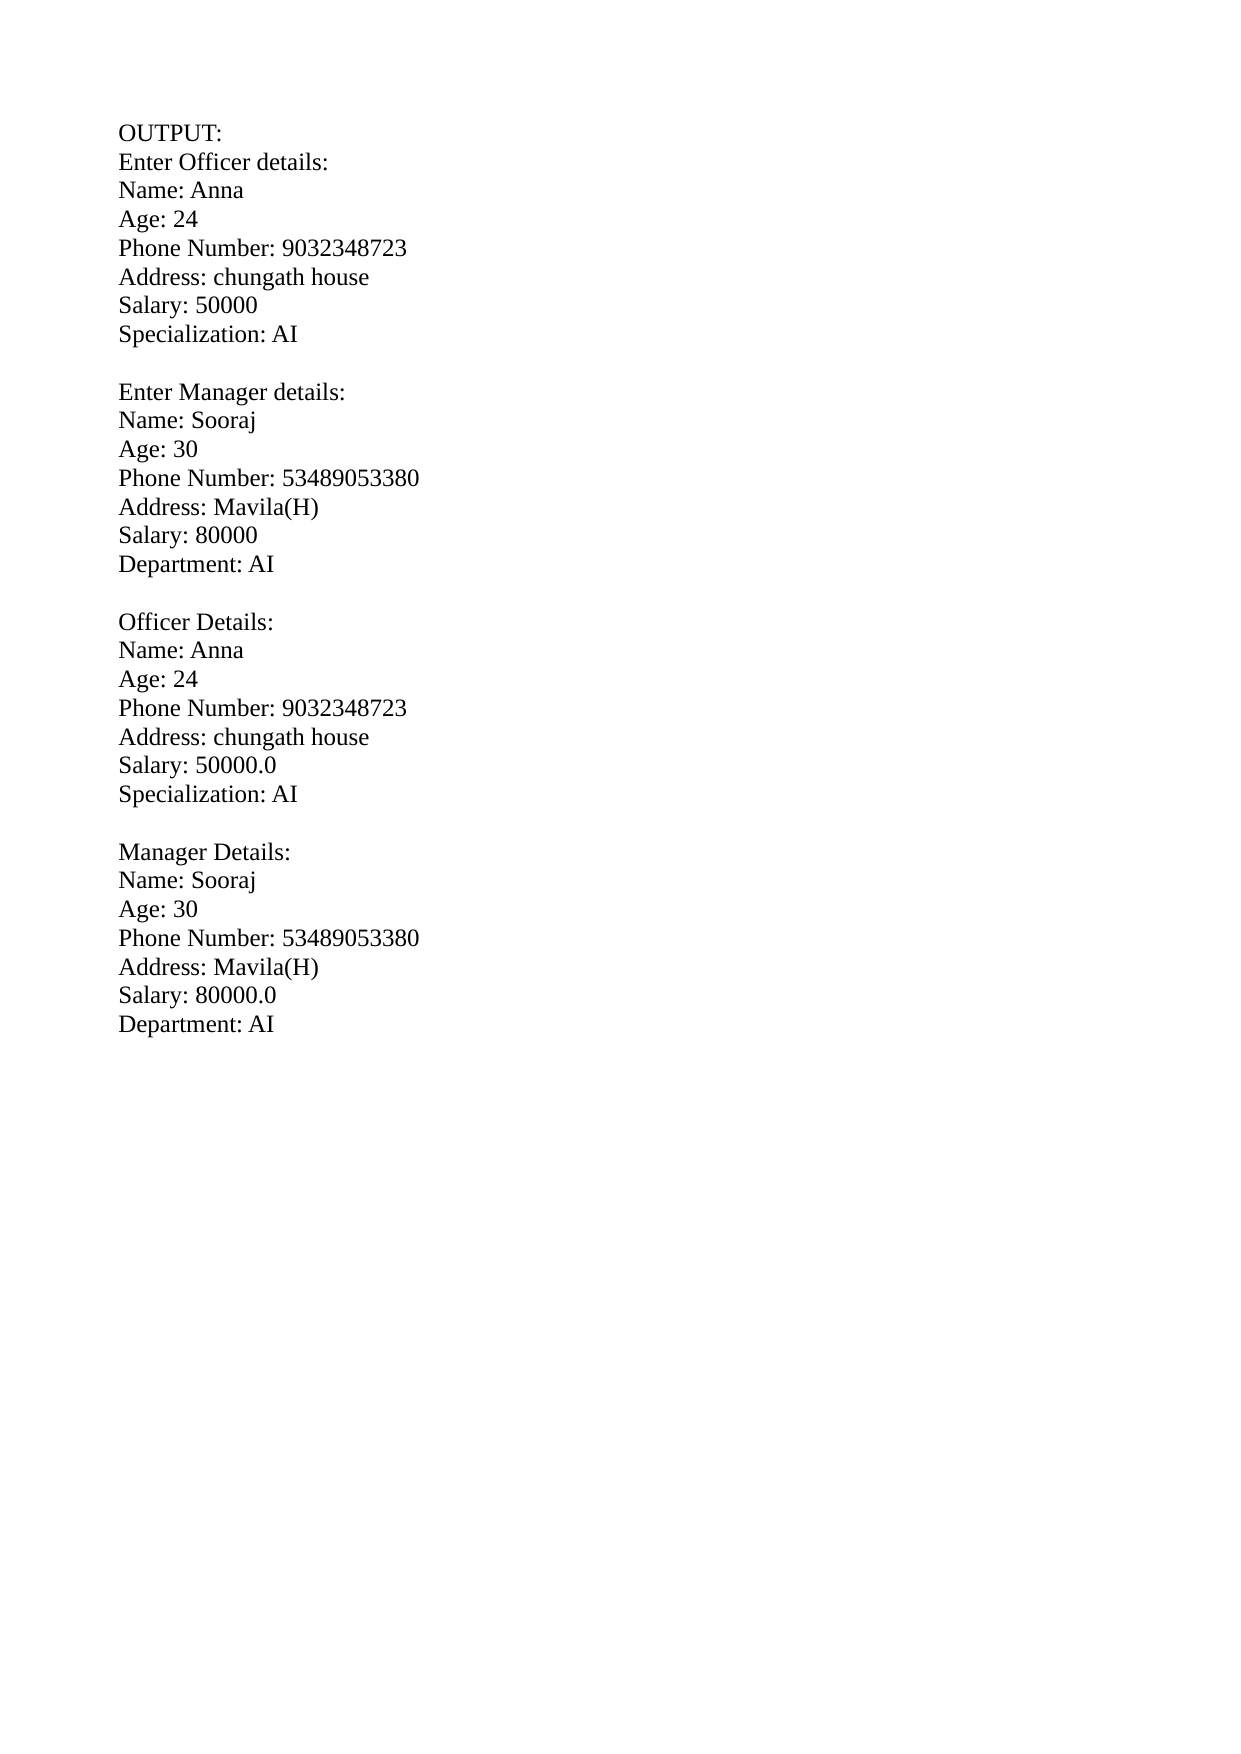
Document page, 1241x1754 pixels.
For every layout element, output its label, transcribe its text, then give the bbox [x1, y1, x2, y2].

text Specialization: AI [118, 779, 1122, 808]
text OUTPUT: [118, 118, 1122, 147]
text Specialization: AI [118, 319, 1122, 348]
text Manager Details: [118, 837, 1122, 866]
text Phone Number: 53489053380 [118, 463, 1122, 492]
text Age: 24 [118, 204, 1122, 233]
text Salary: 80000 [118, 521, 1122, 549]
text Enter Officer details: [118, 147, 1122, 176]
text Address: Mavila(H) [118, 952, 1122, 981]
text Name: Anna [118, 176, 1122, 204]
text Phone Number: 9032348723 [118, 693, 1122, 722]
text Address: Mavila(H) [118, 492, 1122, 521]
text Department: AI [118, 549, 1122, 578]
text Officer Details: [118, 607, 1122, 636]
text Enter Manager details: [118, 377, 1122, 406]
text Age: 30 [118, 434, 1122, 463]
text Salary: 80000.0 [118, 981, 1122, 1009]
text Phone Number: 53489053380 [118, 923, 1122, 952]
text Age: 30 [118, 894, 1122, 923]
text Age: 24 [118, 664, 1122, 693]
text Address: chungath house [118, 722, 1122, 751]
text Name: Sooraj [118, 406, 1122, 434]
text Name: Anna [118, 636, 1122, 664]
text Phone Number: 9032348723 [118, 233, 1122, 262]
text Salary: 50000 [118, 291, 1122, 319]
text Department: AI [118, 1009, 1122, 1038]
text Name: Sooraj [118, 866, 1122, 894]
text Salary: 50000.0 [118, 751, 1122, 779]
text Address: chungath house [118, 262, 1122, 291]
